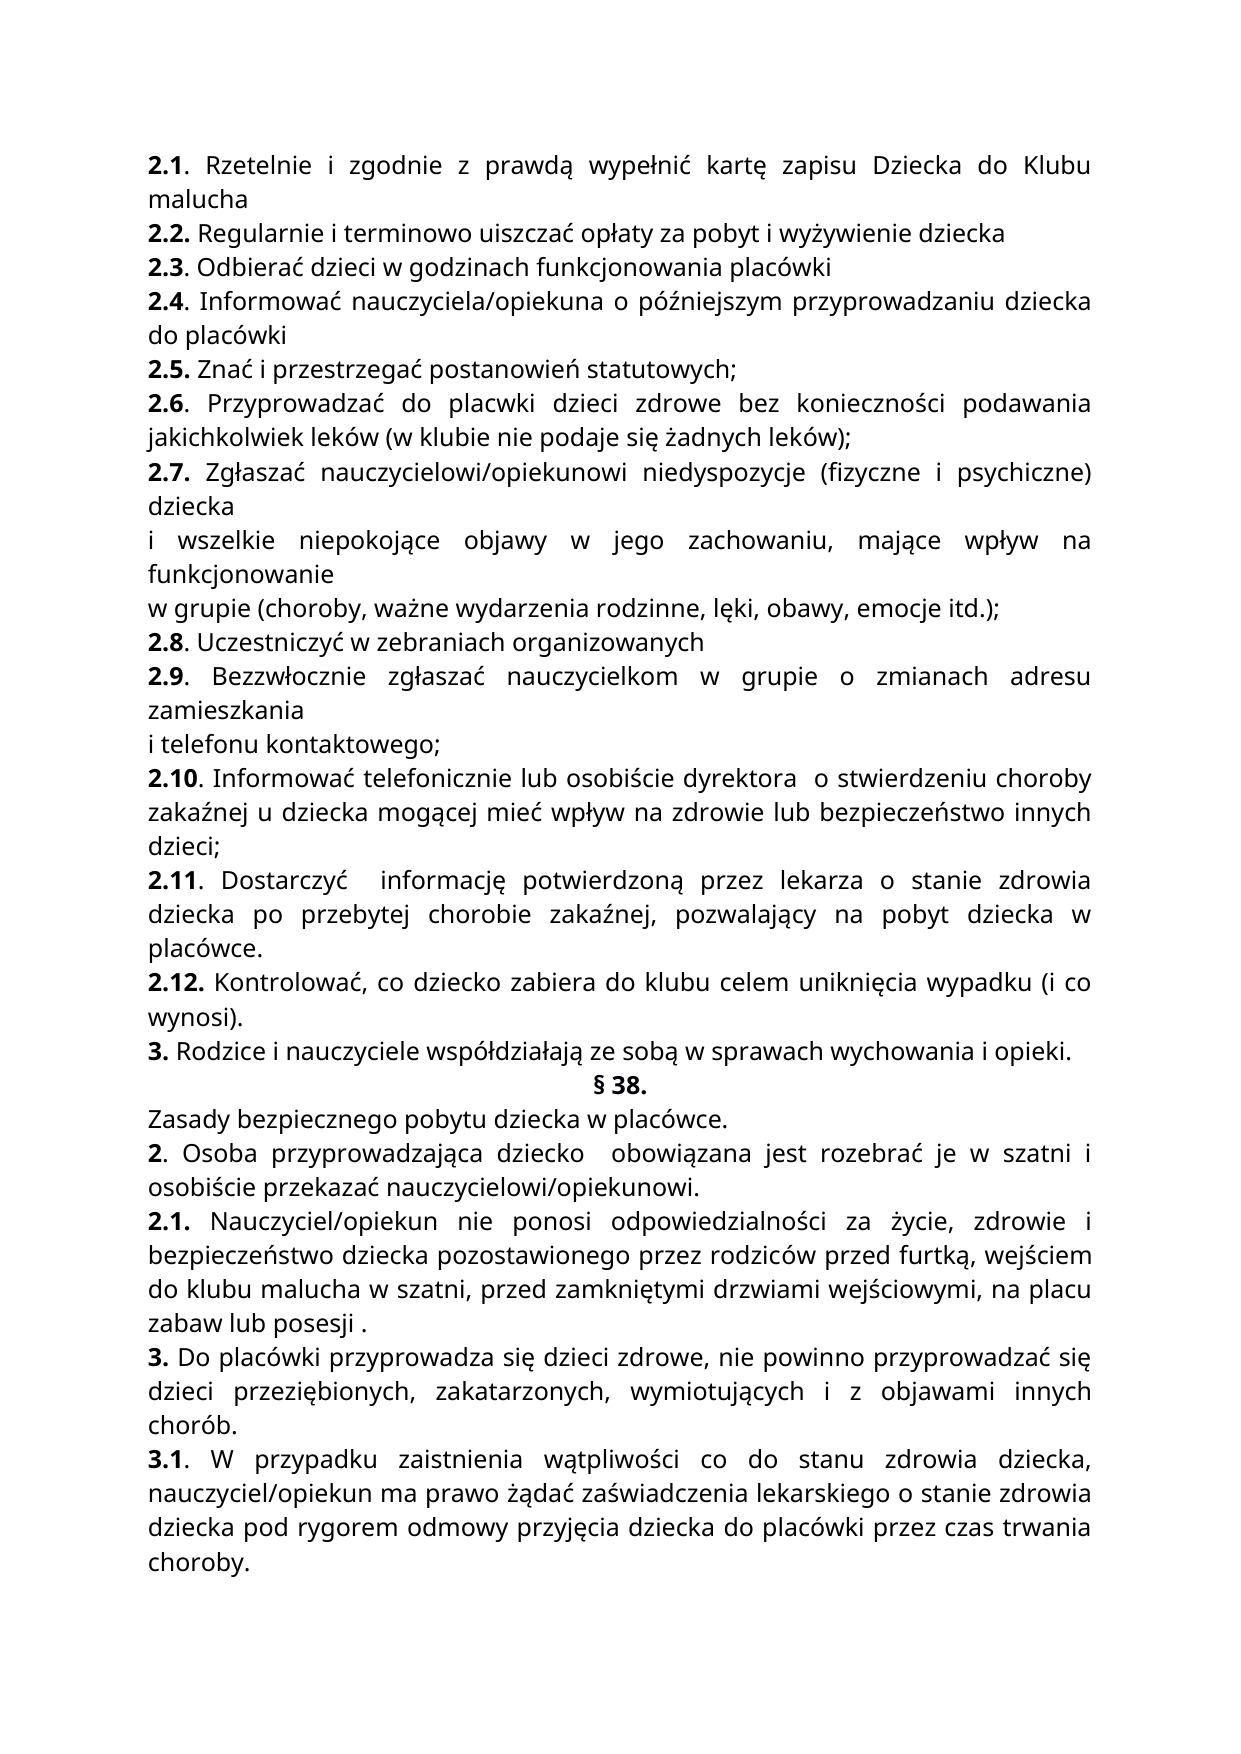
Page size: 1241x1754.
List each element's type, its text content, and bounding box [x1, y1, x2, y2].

text 2.3. Odbierać dzieci w godzinach funkcjonowania placówki [148, 250, 1093, 284]
text 2.4. Informować nauczyciela/opiekuna o późniejszym przyprowadzaniu dziecka do placówki [148, 284, 1093, 352]
text 2.1. Rzetelnie i zgodnie z prawdą wypełnić kartę zapisu Dziecka do Klubu malucha [148, 148, 1093, 216]
text 2.8. Uczestniczyć w zebraniach organizowanych [148, 624, 1093, 658]
text i telefonu kontaktowego; [148, 727, 1093, 761]
text 2.10. Informować telefonicznie lub osobiście dyrektora o stwierdzeniu choroby zakaźnej u dziecka mogącej mieć wpływ na zdrowie lub bezpieczeństwo innych dzieci; [148, 761, 1093, 863]
text 2.7. Zgłaszać nauczycielowi/opiekunowi niedyspozycje (fizyczne i psychiczne) dziecka i wszelkie niepokojące objawy w jego zachowaniu, mające wpływ na funkcjonowanie w grupie (choroby, ważne wydarzenia rodzinne, lęki, obawy, emocje itd.); [148, 454, 1093, 624]
text 2.9. Bezzwłocznie zgłaszać nauczycielkom w grupie o zmianach adresu zamieszkania [148, 658, 1093, 727]
text 2.6. Przyprowadzać do placwki dzieci zdrowe bez konieczności podawania jakichkolwiek leków (w klubie nie podaje się żadnych leków); [148, 386, 1093, 454]
text Zasady bezpiecznego pobytu dziecka w placówce. [148, 1101, 1093, 1135]
text § 38. [148, 1067, 1093, 1101]
text 2.12. Kontrolować, co dziecko zabiera do klubu celem uniknięcia wypadku (i co wynosi). [148, 965, 1093, 1033]
text 2.11. Dostarczyć informację potwierdzoną przez lekarza o stanie zdrowia dziecka po przebytej chorobie zakaźnej, pozwalający na pobyt dziecka w placówce. [148, 863, 1093, 965]
text 3.1. W przypadku zaistnienia wątpliwości co do stanu zdrowia dziecka, nauczyciel/opiekun ma prawo żądać zaświadczenia lekarskiego o stanie zdrowia dziecka pod rygorem odmowy przyjęcia dziecka do placówki przez czas trwania choroby. [148, 1442, 1093, 1578]
text 2. Osoba przyprowadzająca dziecko obowiązana jest rozebrać je w szatni i osobiście przekazać nauczycielowi/opiekunowi. [148, 1135, 1093, 1203]
text 2.2. Regularnie i terminowo uiszczać opłaty za pobyt i wyżywienie dziecka [148, 216, 1093, 250]
text 3. Rodzice i nauczyciele współdziałają ze sobą w sprawach wychowania i opieki. [148, 1033, 1093, 1067]
text 2.1. Nauczyciel/opiekun nie ponosi odpowiedzialności za życie, zdrowie i bezpieczeństwo dziecka pozostawionego przez rodziców przed furtką, wejściem do klubu malucha w szatni, przed zamkniętymi drzwiami wejściowymi, na placu zabaw lub posesji . [148, 1203, 1093, 1340]
text 2.5. Znać i przestrzegać postanowień statutowych; [148, 352, 1093, 386]
text 3. Do placówki przyprowadza się dzieci zdrowe, nie powinno przyprowadzać się dzieci przeziębionych, zakatarzonych, wymiotujących i z objawami innych chorób. [148, 1340, 1093, 1442]
